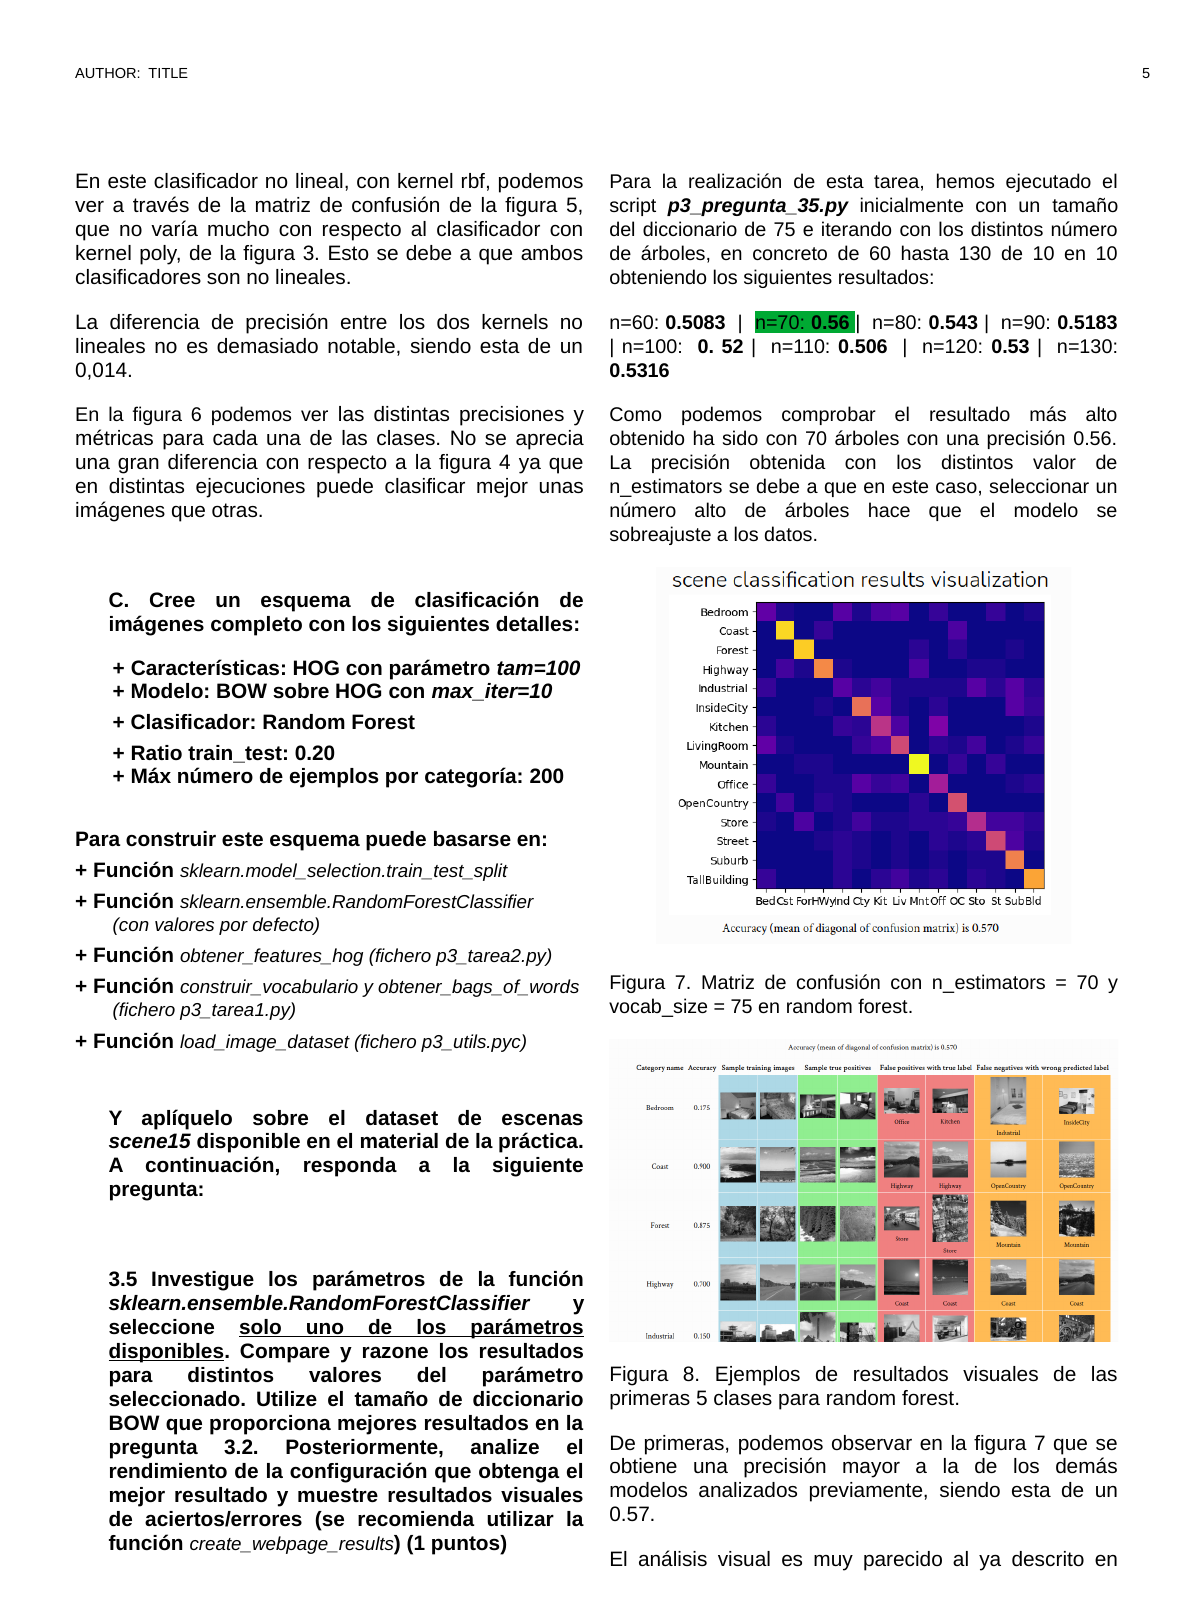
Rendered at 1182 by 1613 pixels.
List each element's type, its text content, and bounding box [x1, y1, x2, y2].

subtitle + Función load_image_dataset (fichero p3_utils.pyc) [75, 1030, 584, 1053]
text 3.5 Investigue los parámetros de la función sklearn.ensemble.RandomForestClassifier y seleccione solo uno de los parámetros disponibles. Compare y razone los resultados para distintos valores del parámetro seleccionado. Utilize el tamaño de diccionario BOW que proporciona mejores resultados en la pregunta 3.2. Posteriormente, analize el rendimiento de la configuración que obtenga el mejor resultado y muestre resultados visuales de aciertos/errores (se recomienda utilizar la función create_webpage_results) (1 puntos) [108, 1267, 584, 1555]
text En la figura 6 podemos ver las distintas precisiones y métricas para cada una de las clases. No se aprecia una gran diferencia con respecto a la figura 4 ya que en distintas ejecuciones puede clasificar mejor unas imágenes que otras. [75, 403, 584, 522]
subtitle + Función obtener_features_hog (fichero p3_tarea2.py) [75, 944, 584, 967]
subtitle + Función sklearn.model_selection.train_test_split [75, 859, 584, 882]
text En este clasificador no lineal, con kernel rbf, podemos ver a través de la matriz de confusión de la figura 5, que no varía mucho con respecto al clasificador con kernel poly, de la figura 3. Esto se debe a que ambos clasificadores son no lineales. [75, 169, 584, 289]
text Figura 7. Matriz de confusión con n_estimators = 70 y vocab_size = 75 en random forest. [609, 970, 1118, 1018]
text Para la realización de esta tarea, hemos ejecutado el script p3_pregunta_35.py inicialmente con un tamaño del diccionario de 75 e iterando con los distintos número de árboles, en concreto de 60 hasta 130 de 10 en 10 obteniendo los siguientes resultados: [609, 169, 1118, 289]
subtitle + Características: HOG con parámetro tam=100 + Modelo: BOW sobre HOG con max_iter=10 [75, 657, 584, 703]
text Figura 8. Ejemplos de resultados visuales de las primeras 5 clases para random forest. [609, 1342, 1118, 1410]
text La diferencia de precisión entre los dos kernels no lineales no es demasiado notable, siendo esta de un 0,014. [75, 310, 584, 382]
picture [655, 567, 1072, 944]
picture [609, 1039, 1119, 1342]
subtitle + Ratio train_test: 0.20 + Máx número de ejemplos por categoría: 200 [75, 742, 584, 788]
text El análisis visual es muy parecido al ya descrito en [609, 1547, 1118, 1571]
subtitle + Clasificador: Random Forest [75, 711, 584, 734]
text Y aplíquelo sobre el dataset de escenas scene15 disponible en el material de la práctica. A continuación, responda a la siguiente pregunta: [108, 1106, 584, 1202]
subtitle Para construir este esquema puede basarse en: [75, 828, 584, 851]
text De primeras, podemos observar en la figura 7 que se obtiene una precisión mayor a la de los demás modelos analizados previamente, siendo esta de un 0.57. [609, 1431, 1118, 1527]
text Como podemos comprobar el resultado más alto obtenido ha sido con 70 árboles con una precisión 0.56. La precisión obtenida con los distintos valor de n_estimators se debe a que en este caso, seleccionar un número alto de árboles hace que el modelo se sobreajuste a los datos. [609, 403, 1118, 546]
subtitle + Función sklearn.ensemble.RandomForestClassifier (con valores por defecto) [75, 890, 584, 936]
text C. Cree un esquema de clasificación de imágenes completo con los siguientes detalles: [108, 588, 584, 636]
subtitle + Función construir_vocabulario y obtener_bags_of_words (fichero p3_tarea1.py) [75, 976, 584, 1021]
text n=60: 0.5083 | n=70: 0.56 | n=80: 0.543 | n=90: 0.5183 | n=100: 0. 52 | n=110: 0.506 | n=120: 0.53 | n=130: 0.5316 [609, 310, 1118, 382]
